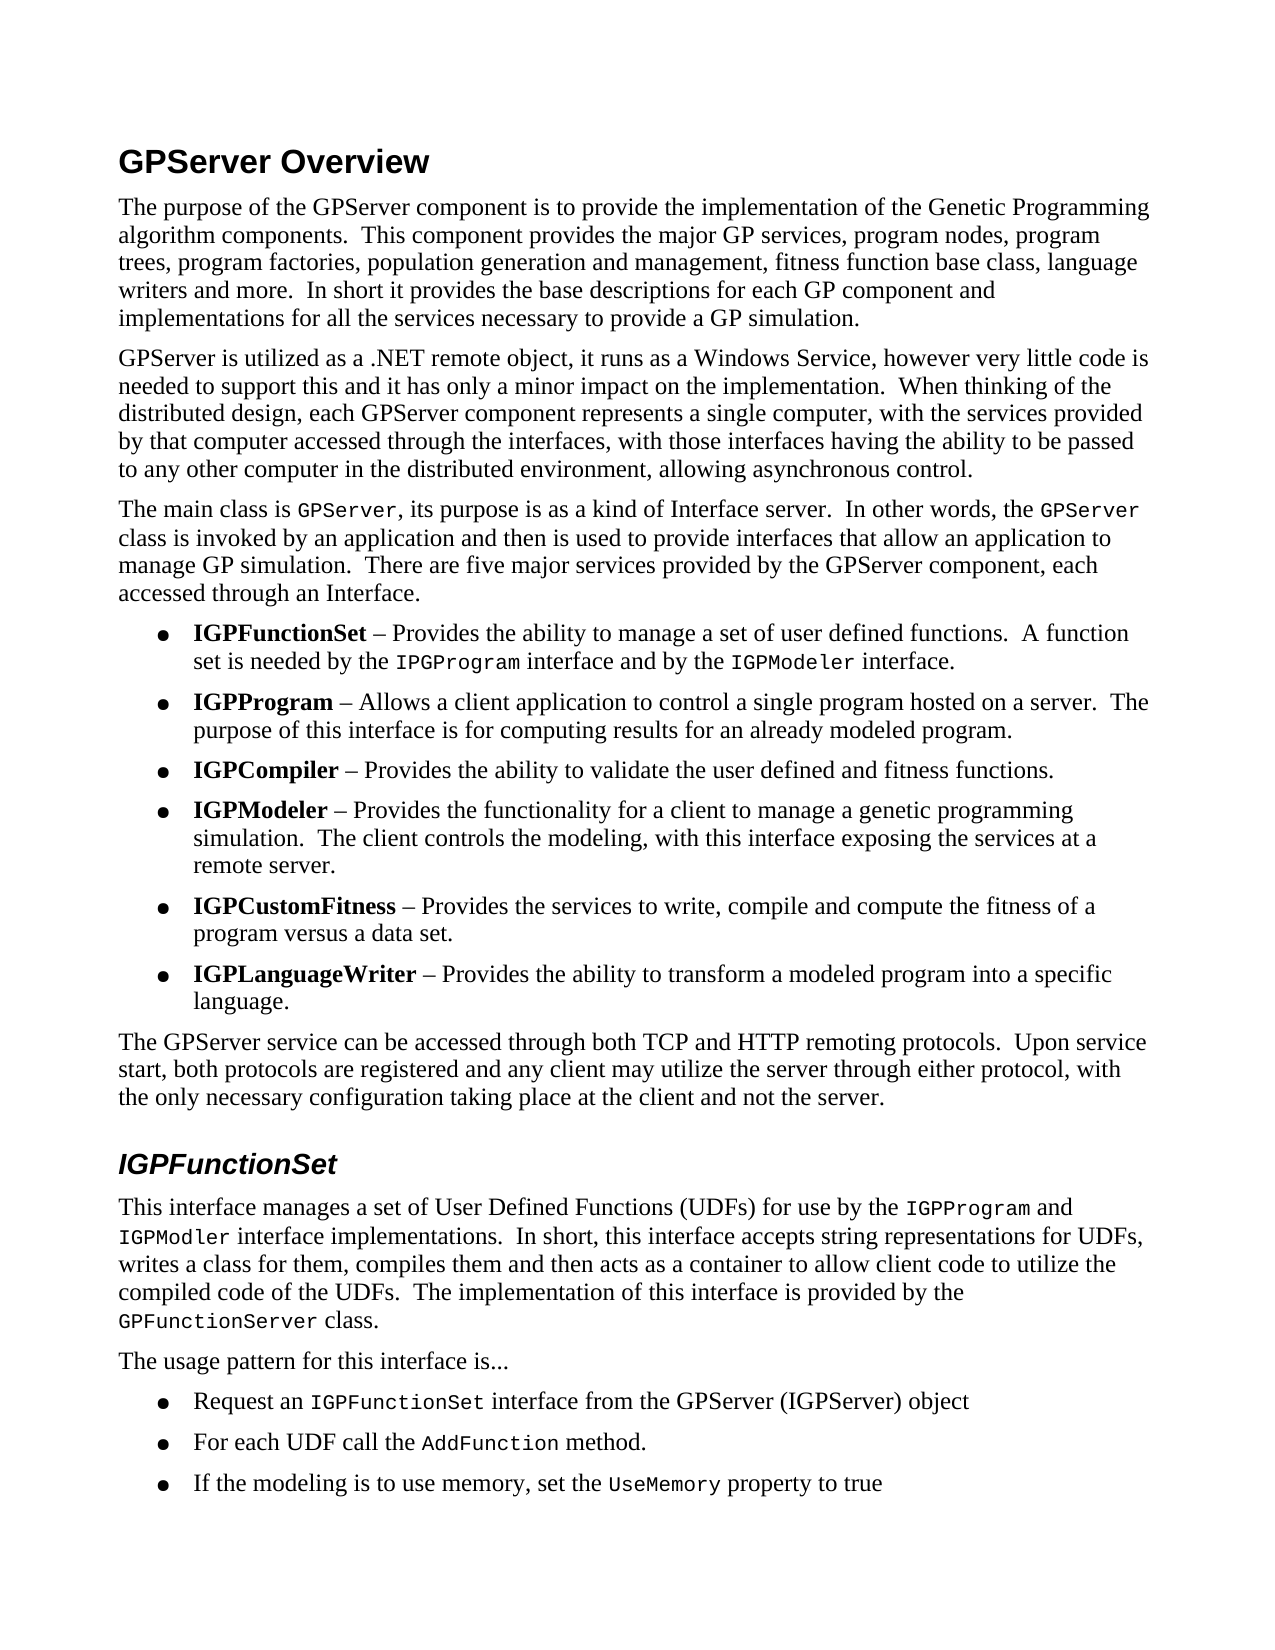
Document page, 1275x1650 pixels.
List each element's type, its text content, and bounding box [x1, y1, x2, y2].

text The purpose of the GPServer component is to provide the implementation of the Genetic Programming algorithm components. This component provides the major GP services, program nodes, program trees, program factories, population generation and management, fitness function base class, language writers and more. In short it provides the base descriptions for each GP component and implementations for all the services necessary to provide a GP simulation. [118, 193, 1157, 332]
text The main class is GPServer, its purpose is as a kind of Interface server. In other words, the GPServer class is invoked by an application and then is used to provide interfaces that allow an application to manage GP simulation. There are five major services provided by the GPServer component, each accessed through an Interface. [118, 495, 1157, 607]
list If the modeling is to use memory, set the UseMemory property to true [156, 1469, 1157, 1498]
subtitle IGPFunctionSet [118, 1148, 1157, 1181]
list IGPLanguageWriter – Provides the ability to transform a modeled program into a specific language. [156, 960, 1157, 1015]
list IGPCustomFitness – Provides the services to write, compile and compute the fitness of a program versus a data set. [156, 892, 1157, 947]
list IGPModeler – Provides the functionality for a client to manage a genetic programming simulation. The client controls the modeling, with this interface exposing the services at a remote server. [156, 796, 1157, 879]
list IGPFunctionSet – Provides the ability to manage a set of user defined functions. A function set is needed by the IPGProgram interface and by the IGPModeler interface. [156, 619, 1157, 676]
list IGPCompiler – Provides the ability to validate the user defined and fitness functions. [156, 756, 1157, 784]
text This interface manages a set of User Defined Functions (UDFs) for use by the IGPProgram and IGPModler interface implementations. In short, this interface accepts string representations for UDFs, writes a class for them, compiles them and then acts as a container to allow client code to utilize the compiled code of the UDFs. The implementation of this interface is provided by the GPFunctionServer class. [118, 1193, 1157, 1334]
list For each UDF call the AddFunction method. [156, 1428, 1157, 1457]
list IGPProgram – Allows a client application to control a single program hosted on a server. The purpose of this interface is for computing results for an already modeled program. [156, 688, 1157, 743]
list Request an IGPFunctionSet interface from the GPServer (IGPServer) object [156, 1387, 1157, 1416]
subtitle GPServer Overview [118, 143, 1157, 181]
text The usage pattern for this interface is... [118, 1347, 1157, 1375]
text GPServer is utilized as a .NET remote object, it runs as a Windows Service, however very little code is needed to support this and it has only a minor impact on the implementation. When thinking of the distributed design, each GPServer component represents a single computer, with the services provided by that computer accessed through the interfaces, with those interfaces having the ability to be passed to any other computer in the distributed environment, allowing asynchronous control. [118, 344, 1157, 483]
text The GPServer service can be accessed through both TCP and HTTP remoting protocols. Upon service start, both protocols are registered and any client may utilize the server through either protocol, with the only necessary configuration taking place at the client and not the server. [118, 1028, 1157, 1111]
